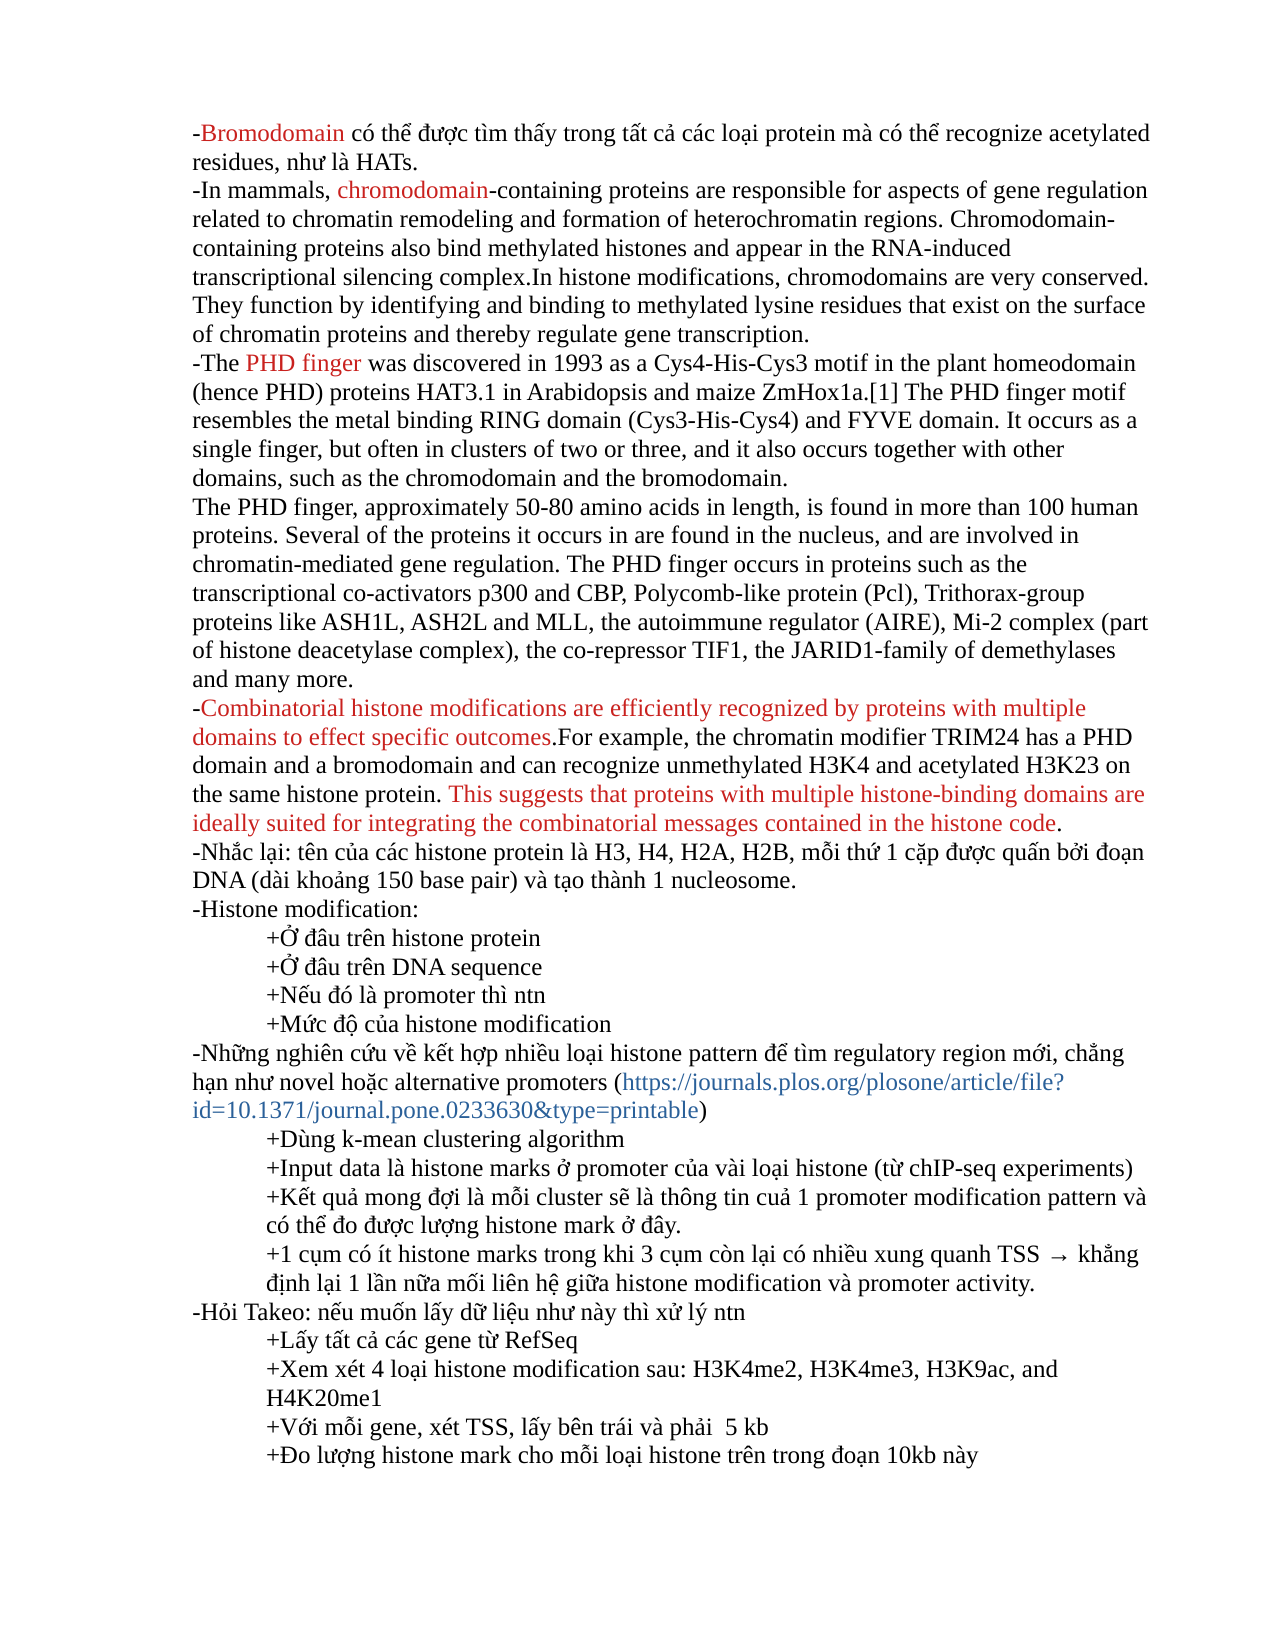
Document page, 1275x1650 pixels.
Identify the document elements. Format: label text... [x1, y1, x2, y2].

text +Ở đâu trên histone protein [192, 923, 1157, 952]
text The PHD finger, approximately 50-80 amino acids in length, is found in more than 100 human proteins. Several of the proteins it occurs in are found in the nucleus, and are involved in chromatin-mediated gene regulation. The PHD finger occurs in proteins such as the transcriptional co-activators p300 and CBP, Polycomb-like protein (Pcl), Trithorax-group proteins like ASH1L, ASH2L and MLL, the autoimmune regulator (AIRE), Mi-2 complex (part of histone deacetylase complex), the co-repressor TIF1, the JARID1-family of demethylases and many more. [192, 492, 1157, 693]
text -Hỏi Takeo: nếu muốn lấy dữ liệu như này thì xử lý ntn [192, 1297, 1157, 1326]
text +Input data là histone marks ở promoter của vài loại histone (từ chIP-seq experiments) [192, 1153, 1157, 1182]
text +Nếu đó là promoter thì ntn [192, 981, 1157, 1009]
text +Mức độ của histone modification [192, 1009, 1157, 1038]
text +Lấy tất cả các gene từ RefSeq [192, 1326, 1157, 1354]
text +1 cụm có ít histone marks trong khi 3 cụm còn lại có nhiều xung quanh TSS → khẳng định lại 1 lần nữa mối liên hệ giữa histone modification và promoter activity. [192, 1239, 1157, 1297]
text -Histone modification: [192, 894, 1157, 923]
text -Những nghiên cứu về kết hợp nhiều loại histone pattern để tìm regulatory region mới, chẳng hạn như novel hoặc alternative promoters (https://journals.plos.org/plosone/article/file?id=10.1371/journal.pone.0233630&type=printable) [192, 1038, 1157, 1124]
text -Combinatorial histone modifications are efficiently recognized by proteins with multiple domains to effect specific outcomes.For example, the chromatin modifier TRIM24 has a PHD domain and a bromodomain and can recognize unmethylated H3K4 and acetylated H3K23 on the same histone protein. This suggests that proteins with multiple histone-binding domains are ideally suited for integrating the combinatorial messages contained in the histone code. [192, 693, 1157, 837]
text -The PHD finger was discovered in 1993 as a Cys4-His-Cys3 motif in the plant homeodomain (hence PHD) proteins HAT3.1 in Arabidopsis and maize ZmHox1a.[1] The PHD finger motif resembles the metal binding RING domain (Cys3-His-Cys4) and FYVE domain. It occurs as a single finger, but often in clusters of two or three, and it also occurs together with other domains, such as the chromodomain and the bromodomain. [192, 348, 1157, 492]
text +Xem xét 4 loại histone modification sau: H3K4me2, H3K4me3, H3K9ac, and H4K20me1 [192, 1354, 1157, 1412]
text +Kết quả mong đợi là mỗi cluster sẽ là thông tin cuả 1 promoter modification pattern và có thể đo được lượng histone mark ở đây. [192, 1182, 1157, 1239]
text +Dùng k-mean clustering algorithm [192, 1124, 1157, 1153]
text -Nhắc lại: tên của các histone protein là H3, H4, H2A, H2B, mỗi thứ 1 cặp được quấn bởi đoạn DNA (dài khoảng 150 base pair) và tạo thành 1 nucleosome. [192, 837, 1157, 894]
text -Bromodomain có thể được tìm thấy trong tất cả các loại protein mà có thể recognize acetylated residues, như là HATs. [118, 118, 1157, 176]
text +Ở đâu trên DNA sequence [192, 952, 1157, 981]
text +Với mỗi gene, xét TSS, lấy bên trái và phải 5 kb [192, 1412, 1157, 1441]
text -In mammals, chromodomain-containing proteins are responsible for aspects of gene regulation related to chromatin remodeling and formation of heterochromatin regions. Chromodomain- containing proteins also bind methylated histones and appear in the RNA-induced transcriptional silencing complex.In histone modifications, chromodomains are very conserved. They function by identifying and binding to methylated lysine residues that exist on the surface of chromatin proteins and thereby regulate gene transcription. [118, 176, 1157, 348]
text +Đo lượng histone mark cho mỗi loại histone trên trong đoạn 10kb này [192, 1441, 1157, 1469]
